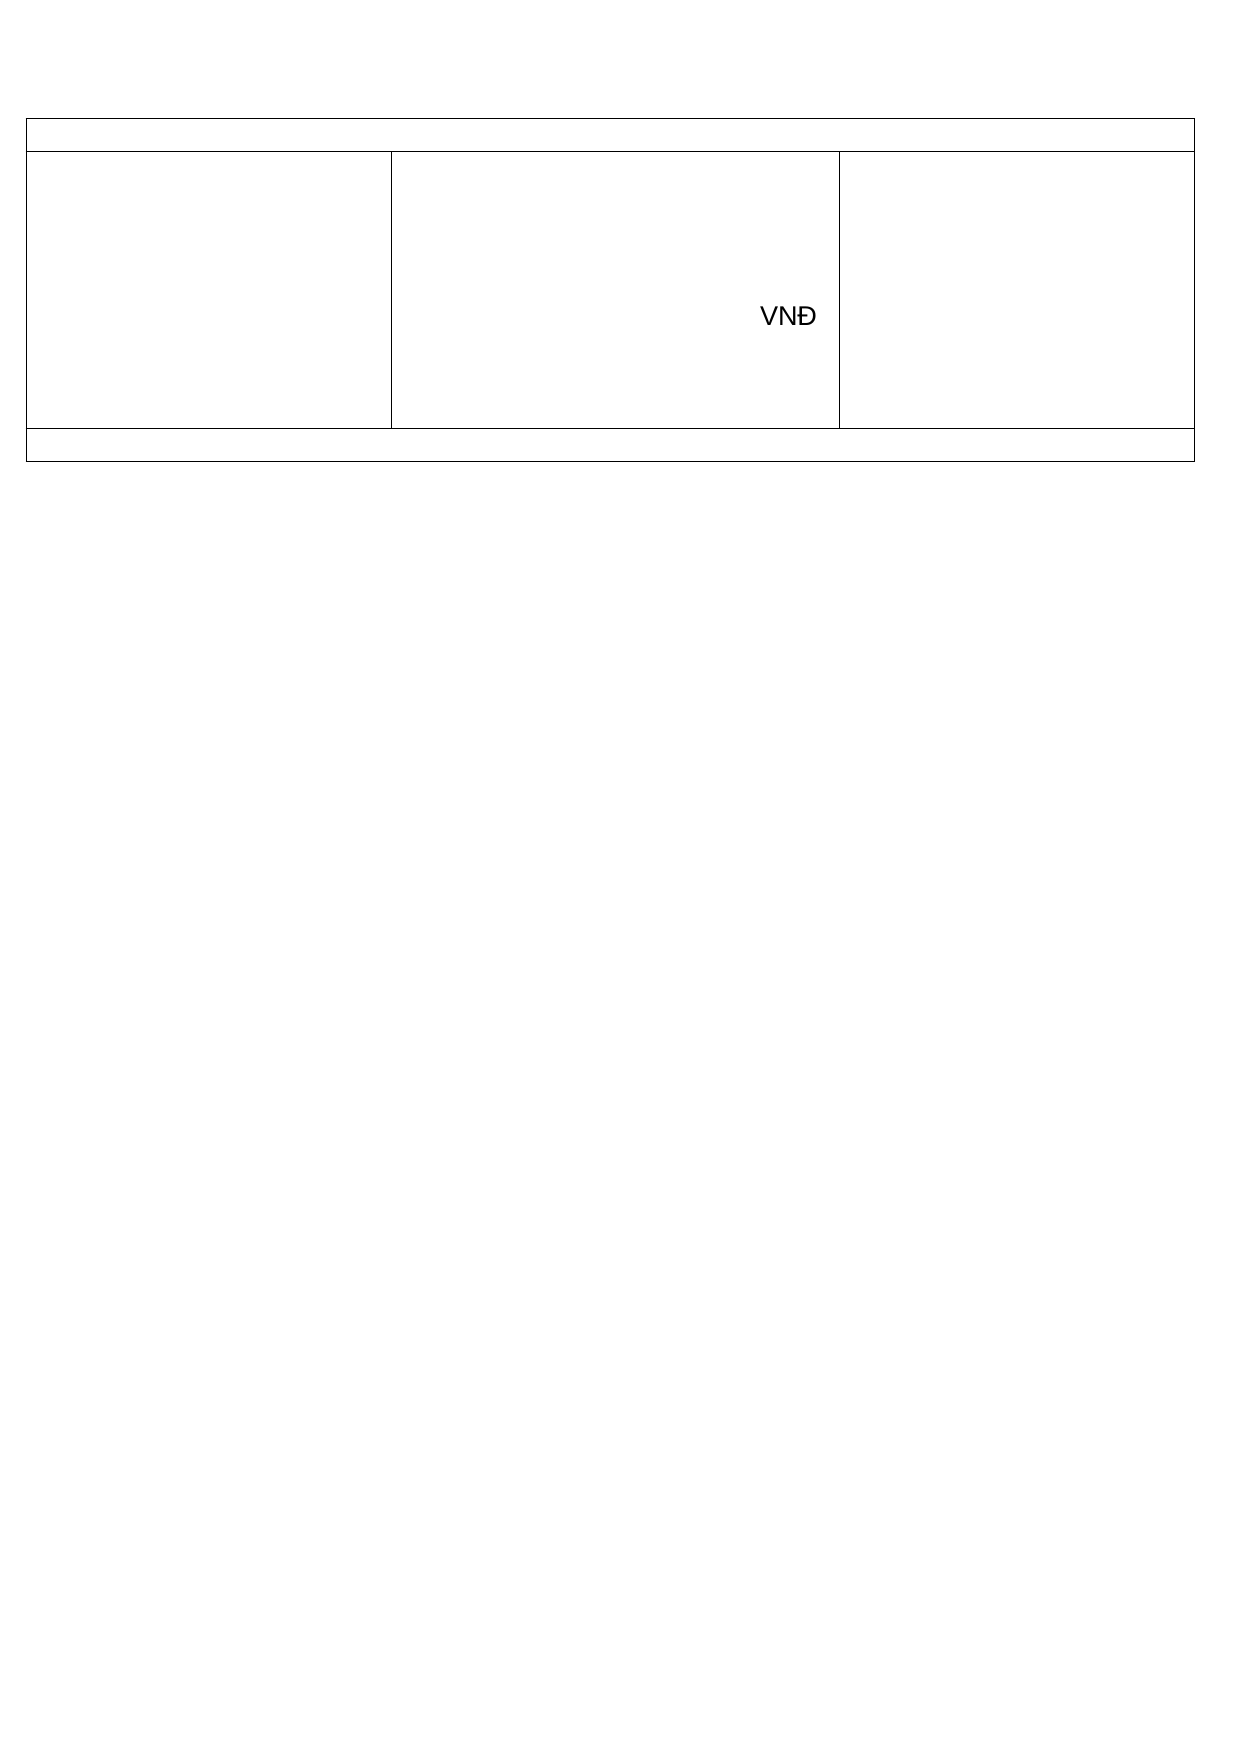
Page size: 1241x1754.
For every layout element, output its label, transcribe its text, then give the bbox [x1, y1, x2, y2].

table_cell </for> [840, 152, 1194, 428]
table_cell <get_product_by_index(seq+1,columns)['name']> <formatLang(get_product_by_index(seq+1,columns)['list_price'],digits=0)> VNĐ <get_product_by_index(seq+1,columns)['barcode']> [392, 152, 839, 333]
table_cell </for> [27, 429, 1194, 461]
table_cell <get_product_by_index(seq+1,columns)['name']> <formatLang(get_product_by_index(seq+1,columns)['list_price'],digits=0)> VNĐ <get_product_by_index(seq+1,columns)['barcode']> [392, 334, 839, 363]
table_header <for each="seq,line in enumerate(get_rows_line())"> [27, 119, 1194, 151]
table_cell <get_product_by_index(seq+1,columns)['name']> <formatLang(get_product_by_index(seq+1,columns)['list_price'],digits=0)> VNĐ <get_product_by_index(seq+1,columns)['barcode']> [392, 364, 839, 428]
table_cell <for each="columns in (1,2,3)"> [27, 152, 391, 428]
